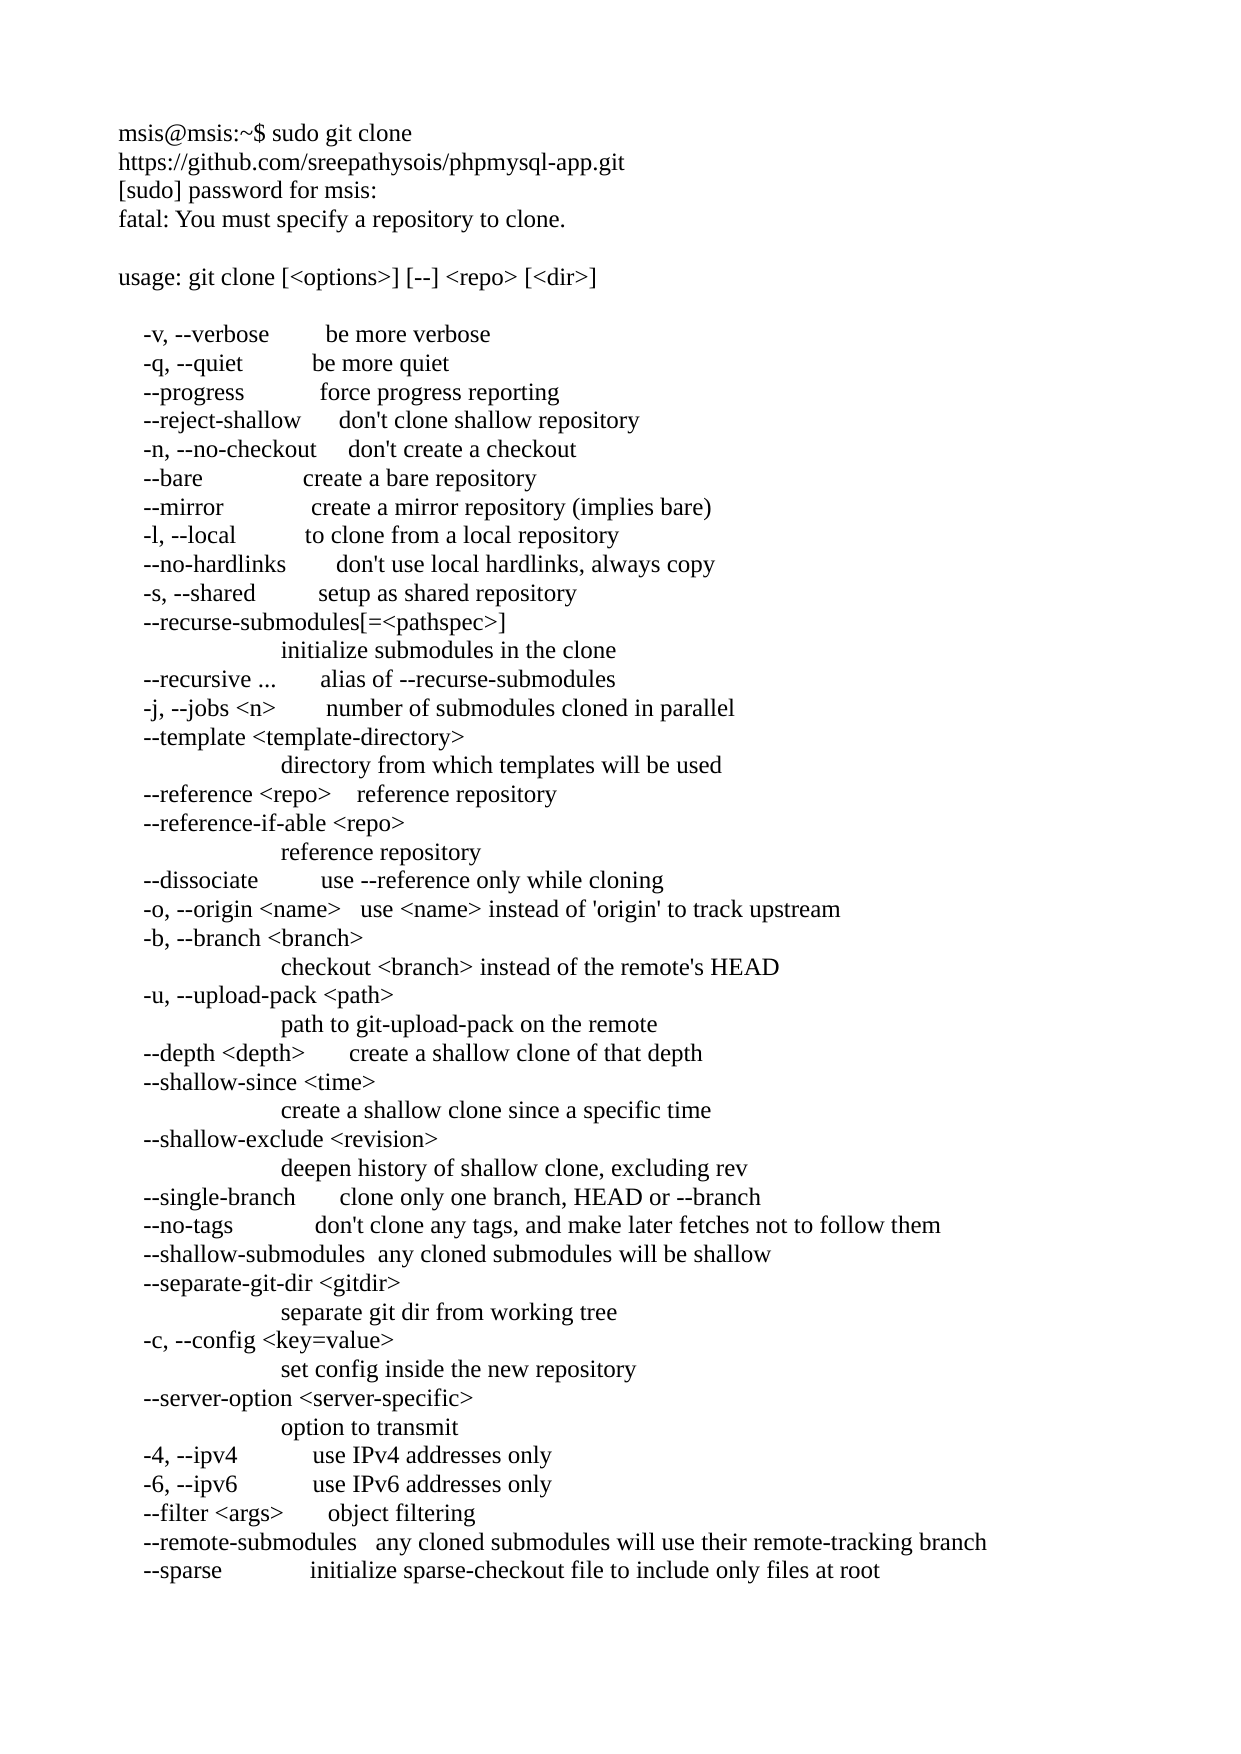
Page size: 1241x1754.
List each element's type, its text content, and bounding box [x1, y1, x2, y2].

text usage: git clone [<options>] [--] <repo> [<dir>] [118, 262, 1122, 291]
text --depth <depth> create a shallow clone of that depth [118, 1038, 1122, 1067]
text --no-hardlinks don't use local hardlinks, always copy [118, 549, 1122, 578]
text -s, --shared setup as shared repository [118, 578, 1122, 607]
text --sparse initialize sparse-checkout file to include only files at root [118, 1556, 1122, 1584]
text directory from which templates will be used [118, 751, 1122, 779]
text --no-tags don't clone any tags, and make later fetches not to follow them [118, 1211, 1122, 1239]
text [sudo] password for msis: [118, 176, 1122, 204]
text -n, --no-checkout don't create a checkout [118, 434, 1122, 463]
text -o, --origin <name> use <name> instead of 'origin' to track upstream [118, 894, 1122, 923]
text https://github.com/sreepathysois/phpmysql-app.git [118, 147, 1122, 176]
text checkout <branch> instead of the remote's HEAD [118, 952, 1122, 981]
text -v, --verbose be more verbose [118, 319, 1122, 348]
text --filter <args> object filtering [118, 1498, 1122, 1527]
text -c, --config <key=value> [118, 1326, 1122, 1354]
text -u, --upload-pack <path> [118, 981, 1122, 1009]
text -j, --jobs <n> number of submodules cloned in parallel [118, 693, 1122, 722]
text --mirror create a mirror repository (implies bare) [118, 492, 1122, 521]
text initialize submodules in the clone [118, 636, 1122, 664]
text set config inside the new repository [118, 1354, 1122, 1383]
text reference repository [118, 837, 1122, 866]
text separate git dir from working tree [118, 1297, 1122, 1326]
text --reference <repo> reference repository [118, 779, 1122, 808]
text --separate-git-dir <gitdir> [118, 1268, 1122, 1297]
text --reject-shallow don't clone shallow repository [118, 406, 1122, 434]
text --shallow-submodules any cloned submodules will be shallow [118, 1239, 1122, 1268]
text --server-option <server-specific> [118, 1383, 1122, 1412]
text msis@msis:~$ sudo git clone [118, 118, 1122, 147]
text fatal: You must specify a repository to clone. [118, 204, 1122, 233]
text create a shallow clone since a specific time [118, 1096, 1122, 1124]
text --shallow-since <time> [118, 1067, 1122, 1096]
text --recurse-submodules[=<pathspec>] [118, 607, 1122, 636]
text -q, --quiet be more quiet [118, 348, 1122, 377]
text --progress force progress reporting [118, 377, 1122, 406]
text --single-branch clone only one branch, HEAD or --branch [118, 1182, 1122, 1211]
text option to transmit [118, 1412, 1122, 1441]
text -4, --ipv4 use IPv4 addresses only [118, 1441, 1122, 1469]
text --bare create a bare repository [118, 463, 1122, 492]
text deepen history of shallow clone, excluding rev [118, 1153, 1122, 1182]
text --shallow-exclude <revision> [118, 1124, 1122, 1153]
text --template <template-directory> [118, 722, 1122, 751]
text -b, --branch <branch> [118, 923, 1122, 952]
text -l, --local to clone from a local repository [118, 521, 1122, 549]
text --remote-submodules any cloned submodules will use their remote-tracking branch [118, 1527, 1122, 1556]
text -6, --ipv6 use IPv6 addresses only [118, 1469, 1122, 1498]
text --dissociate use --reference only while cloning [118, 866, 1122, 894]
text --reference-if-able <repo> [118, 808, 1122, 837]
text --recursive ... alias of --recurse-submodules [118, 664, 1122, 693]
text path to git-upload-pack on the remote [118, 1009, 1122, 1038]
